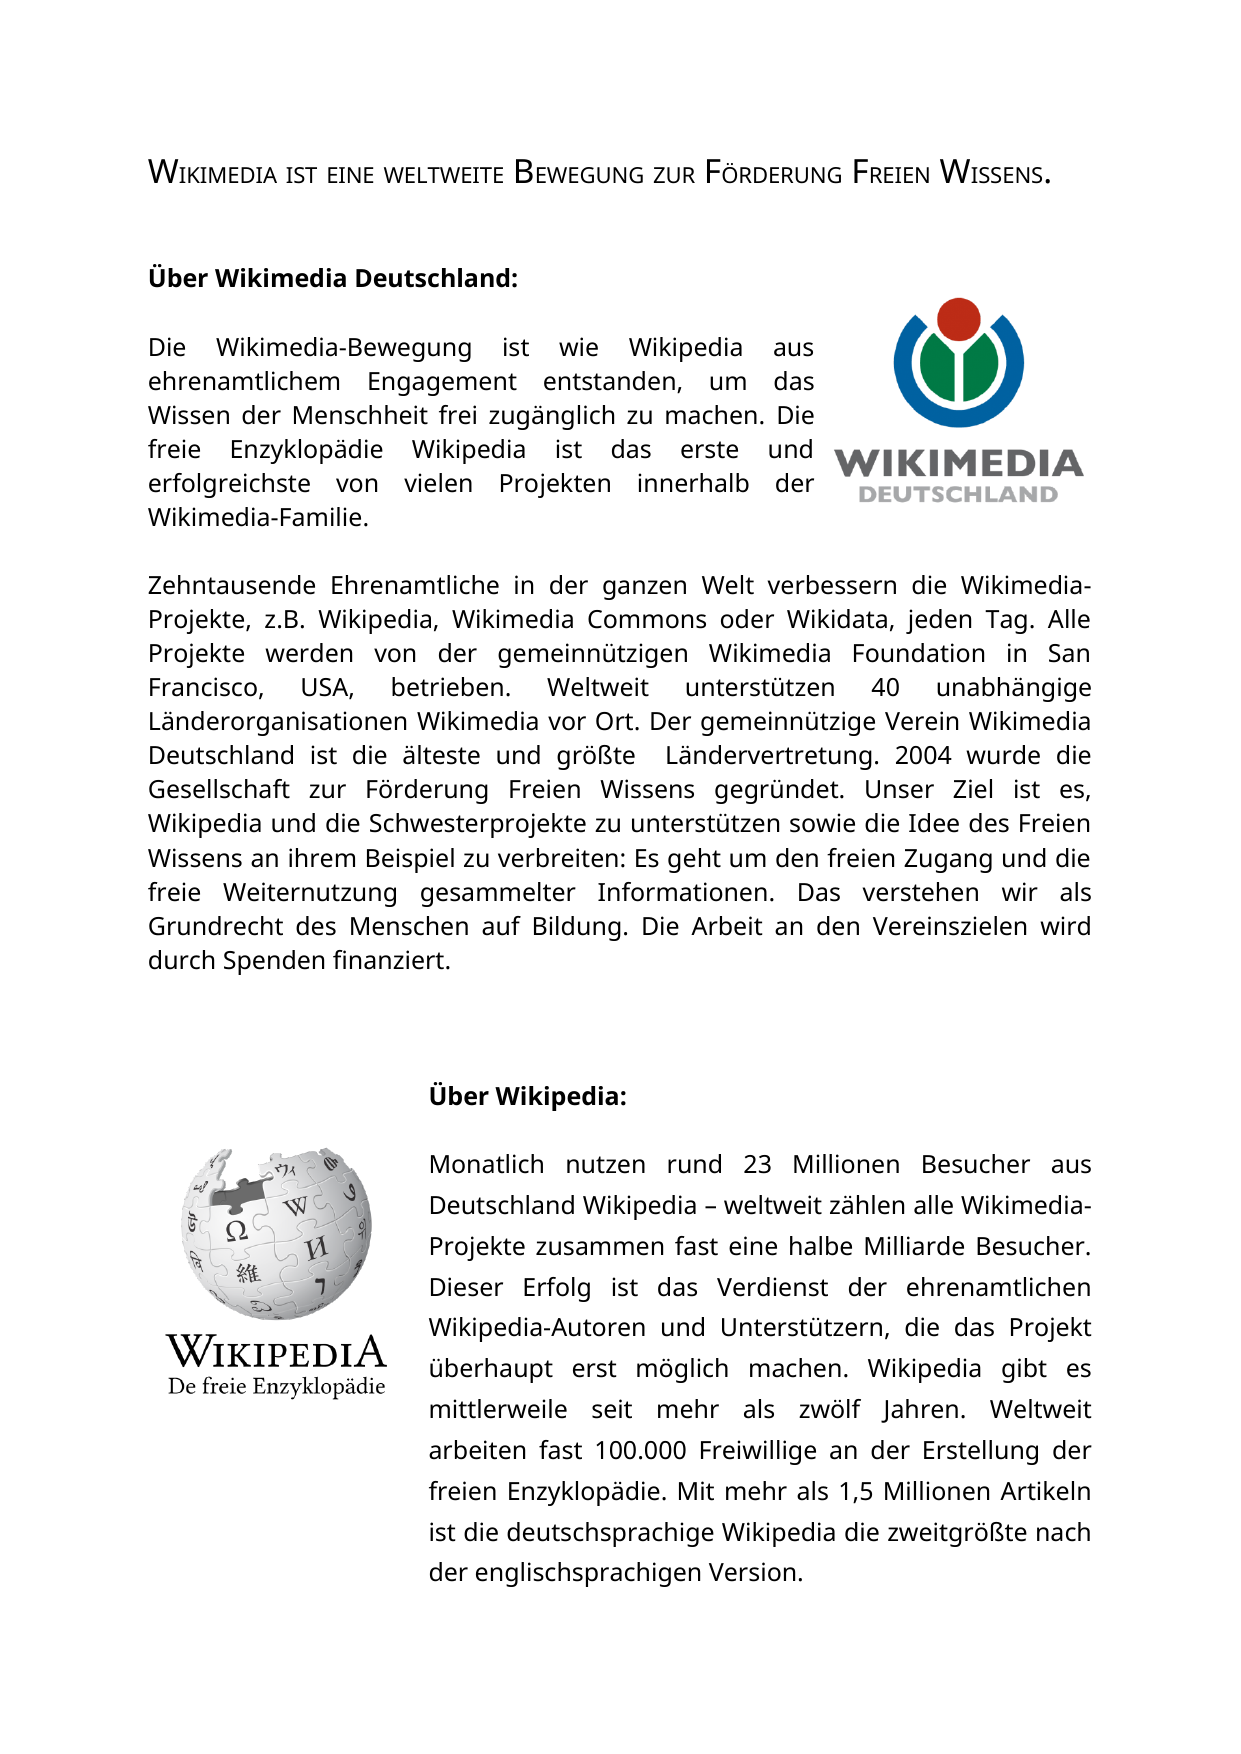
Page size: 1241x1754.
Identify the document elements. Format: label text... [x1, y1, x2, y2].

text Über Wikimedia Deutschland: [148, 261, 1093, 295]
text Monatlich nutzen rund 23 Millionen Besucher aus Deutschland Wikipedia – weltweit zählen alle Wikimedia-Projekte zusammen fast eine halbe Milliarde Besucher. Dieser Erfolg ist das Verdienst der ehrenamtlichen Wikipedia-Autoren und Unterstützern, die das Projekt überhaupt erst möglich machen. Wikipedia gibt es mittlerweile seit mehr als zwölf Jahren. Weltweit arbeiten fast 100.000 Freiwillige an der Erstellung der freien Enzyklopädie. Mit mehr als 1,5 Millionen Artikeln ist die deutschsprachige Wikipedia die zweitgrößte nach der englischsprachigen Version. [428, 1147, 1093, 1589]
text Wikimedia ist eine weltweite Bewegung zur Förderung Freien Wissens. [148, 148, 1093, 193]
text Über Wikipedia: [354, 1079, 1093, 1113]
picture [150, 1119, 402, 1408]
text Die Wikimedia-Bewegung ist wie Wikipedia aus ehrenamtlichem Engagement entstanden, um das Wissen der Menschheit frei zugänglich zu machen. Die freie Enzyklopädie Wikipedia ist das erste und erfolgreichste von vielen Projekten innerhalb der Wikimedia-Familie. [148, 329, 1093, 534]
picture [833, 273, 1092, 532]
text Zehntausende Ehrenamtliche in der ganzen Welt verbessern die Wikimedia-Projekte, z.B. Wikipedia, Wikimedia Commons oder Wikidata, jeden Tag. Alle Projekte werden von der gemeinnützigen Wikimedia Foundation in San Francisco, USA, betrieben. Weltweit unterstützen 40 unabhängige Länderorganisationen Wikimedia vor Ort. Der gemeinnützige Verein Wikimedia Deutschland ist die älteste und größte Ländervertretung. 2004 wurde die Gesellschaft zur Förderung Freien Wissens gegründet. Unser Ziel ist es, Wikipedia und die Schwesterprojekte zu unterstützen sowie die Idee des Freien Wissens an ihrem Beispiel zu verbreiten: Es geht um den freien Zugang und die freie Weiternutzung gesammelter Informationen. Das verstehen wir als Grundrecht des Menschen auf Bildung. Die Arbeit an den Vereinszielen wird durch Spenden finanziert. [148, 568, 1093, 976]
